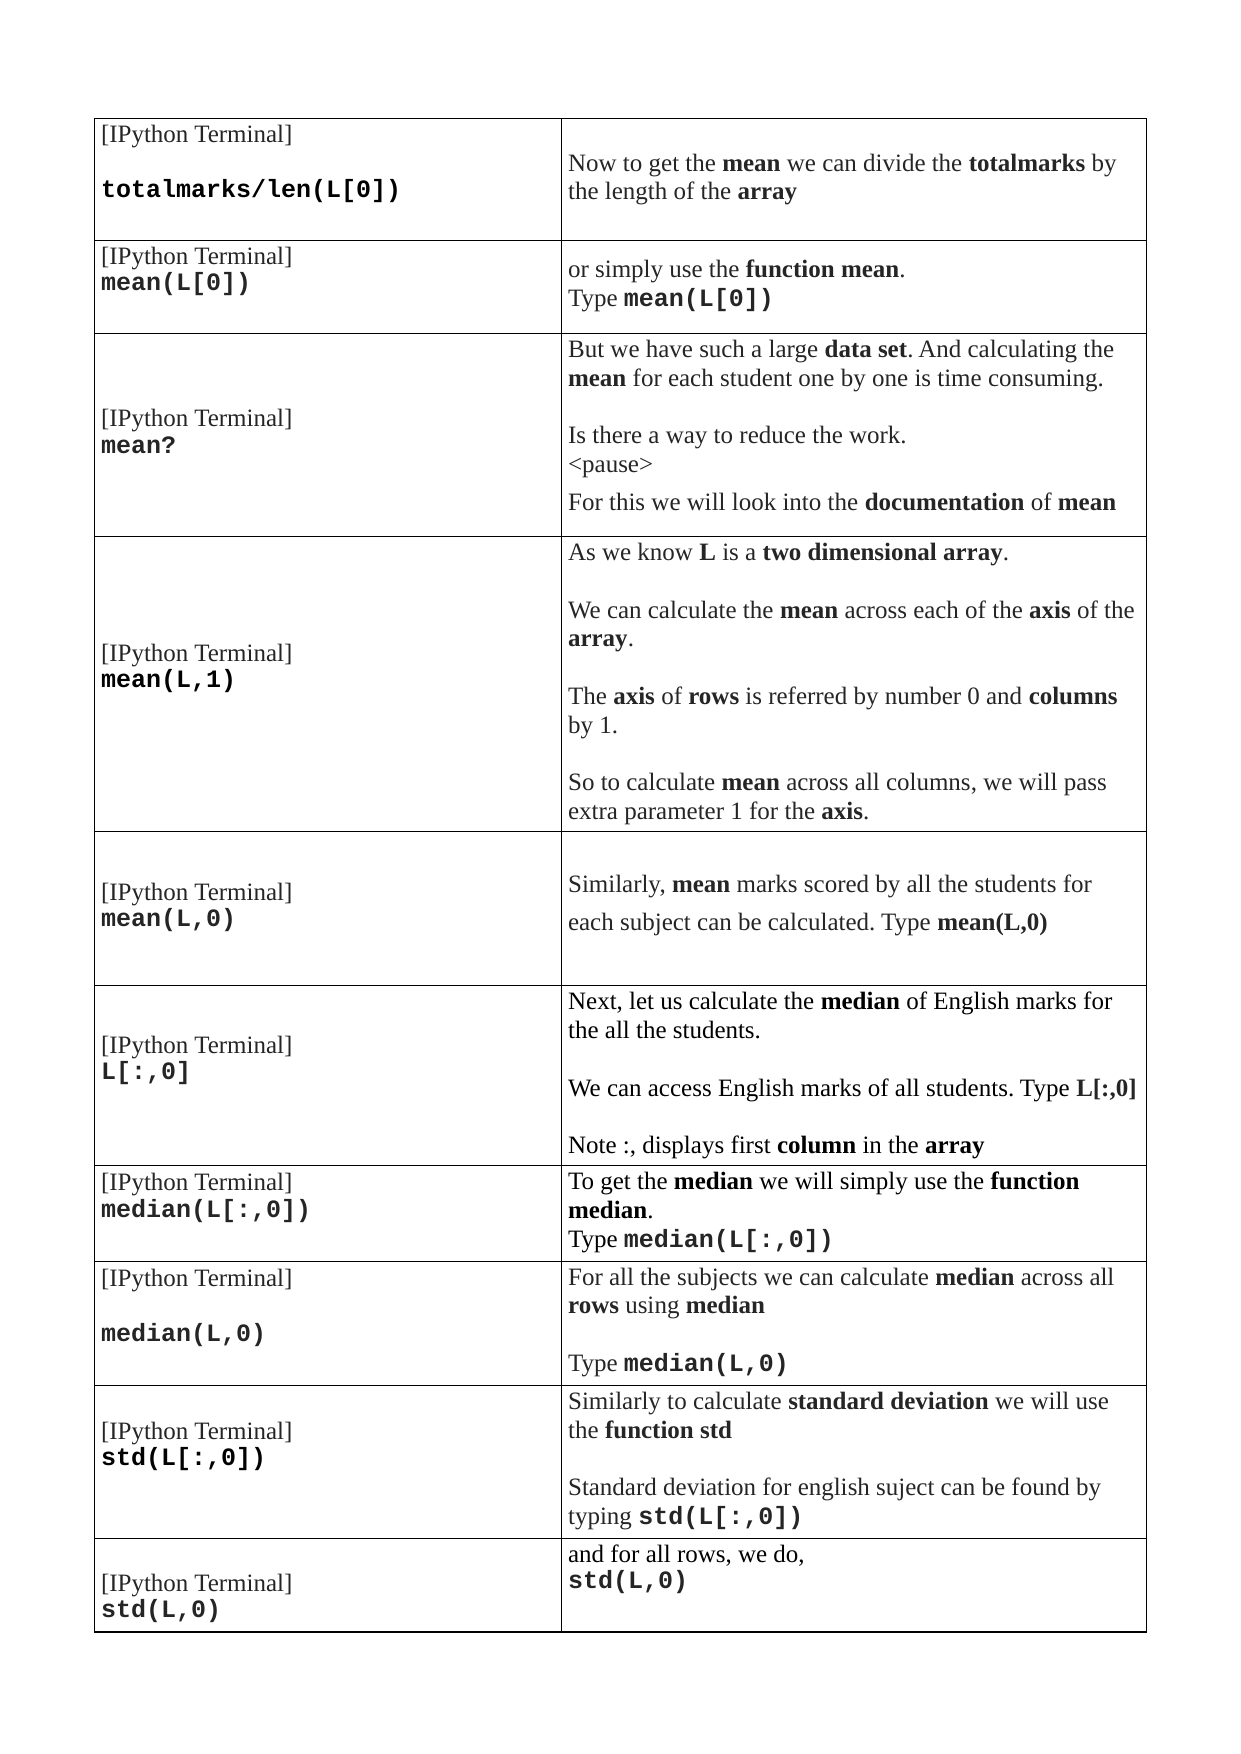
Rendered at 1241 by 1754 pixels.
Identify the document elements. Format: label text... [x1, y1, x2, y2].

table_cell or simply use the function mean. Type mean(L[0]) [562, 241, 1146, 333]
table_cell [IPython Terminal] std(L[:,0]) [95, 1386, 561, 1538]
table_cell [IPython Terminal] std(L,0) [95, 1539, 561, 1631]
table_cell Similarly, mean marks scored by all the students for each subject can be calculated. Type mean(L,0) [562, 832, 1146, 985]
table_cell [IPython Terminal] L[:,0] [95, 986, 561, 1165]
table_cell Next, let us calculate the median of English marks for the all the students. We can access English marks of all students. Type L[:,0] Note :, displays first column in the array [562, 986, 1146, 1165]
table_cell and for all rows, we do, std(L,0) [562, 1539, 1146, 1631]
table_cell [IPython Terminal] mean(L[0]) [95, 241, 561, 333]
table_cell Similarly to calculate standard deviation we will use the function std Standard deviation for english suject can be found by typing std(L[:,0]) [562, 1386, 1146, 1538]
table_cell Now to get the mean we can divide the totalmarks by the length of the array [562, 119, 1146, 240]
table_cell [IPython Terminal] mean(L,1) [95, 537, 561, 831]
table_cell [IPython Terminal] median(L,0) [95, 1262, 561, 1385]
table_cell [IPython Terminal] totalmarks/len(L[0]) [95, 119, 561, 240]
table_cell For all the subjects we can calculate median across all rows using median Type median(L,0) [562, 1262, 1146, 1385]
table_cell But we have such a large data set. And calculating the mean for each student one by one is time consuming. Is there a way to reduce the work. <pause> For this we will look into the documentation of mean [562, 334, 1146, 536]
table_cell [IPython Terminal] mean? [95, 334, 561, 536]
table_cell [IPython Terminal] median(L[:,0]) [95, 1166, 561, 1261]
table_cell [IPython Terminal] mean(L,0) [95, 832, 561, 985]
table_cell As we know L is a two dimensional array. We can calculate the mean across each of the axis of the array. The axis of rows is referred by number 0 and columns by 1. So to calculate mean across all columns, we will pass extra parameter 1 for the axis. [562, 537, 1146, 831]
table_cell To get the median we will simply use the function median. Type median(L[:,0]) [562, 1166, 1146, 1261]
